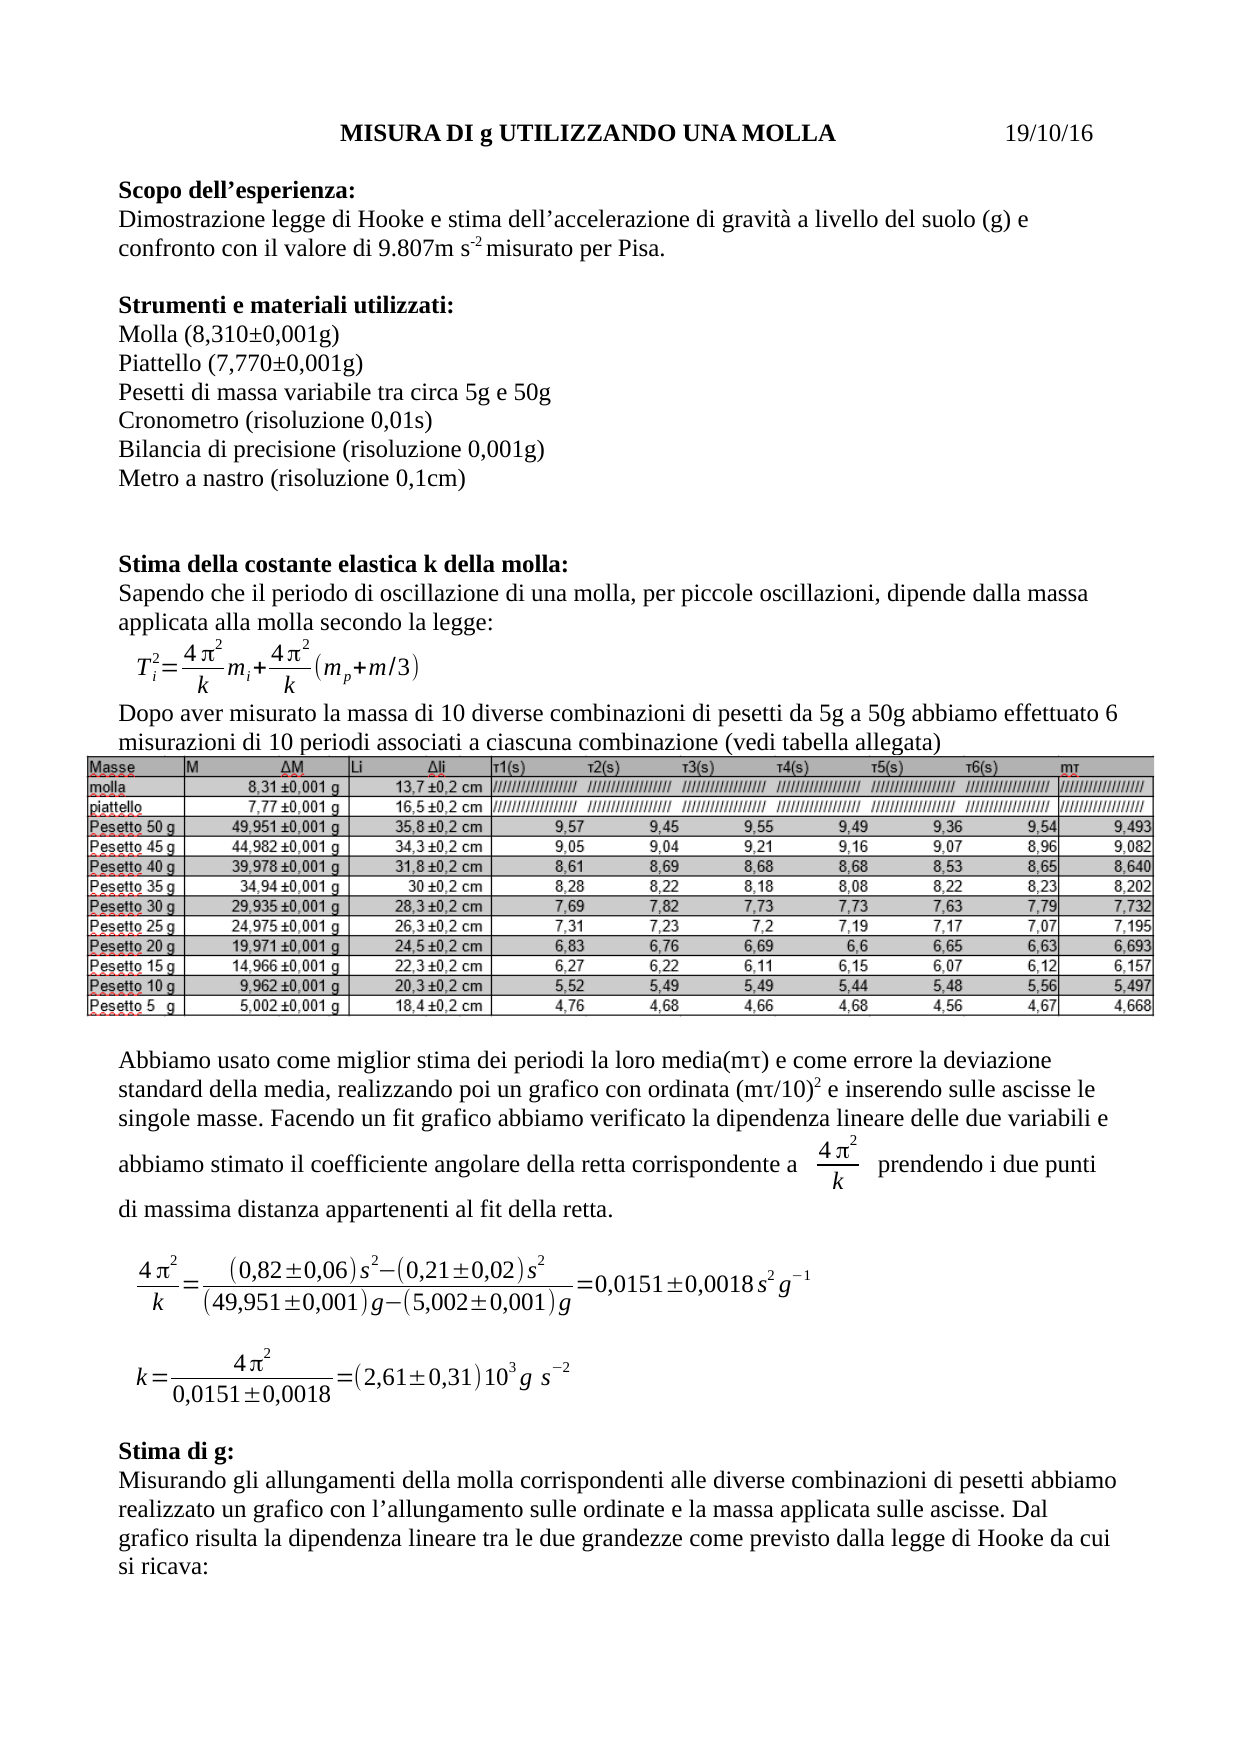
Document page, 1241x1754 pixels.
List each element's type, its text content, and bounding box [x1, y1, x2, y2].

text Strumenti e materiali utilizzati: [118, 291, 1122, 319]
text Abbiamo usato come miglior stima dei periodi la loro media(mτ) e come errore la deviazione standard della media, realizzando poi un grafico con ordinata (mτ/10)2 e inserendo sulle ascisse le singole masse. Facendo un fit grafico abbiamo verificato la dipendenza lineare delle due variabili e abbiamo stimato il coefficiente angolare della retta corrispondente aprendendo i due punti di massima distanza appartenenti al fit della retta. [118, 1046, 1122, 1223]
text Metro a nastro (risoluzione 0,1cm) [118, 463, 1122, 492]
text Stima di g: [118, 1436, 1122, 1465]
text Cronometro (risoluzione 0,01s) [118, 406, 1122, 434]
text Misurando gli allungamenti della molla corrispondenti alle diverse combinazioni di pesetti abbiamo realizzato un grafico con l’allungamento sulle ordinate e la massa applicata sulle ascisse. Dal grafico risulta la dipendenza lineare tra le due grandezze come previsto dalla legge di Hooke da cui si ricava: [118, 1465, 1122, 1580]
text Piattello (7,770±0,001g) [118, 348, 1122, 377]
picture [86, 755, 1155, 1017]
text Scopo dell’esperienza: [118, 176, 1122, 204]
text Dimostrazione legge di Hooke e stima dell’accelerazione di gravità a livello del suolo (g) e confronto con il valore di 9.807m s-2 misurato per Pisa. [118, 204, 1122, 262]
text Pesetti di massa variabile tra circa 5g e 50g [118, 377, 1122, 406]
text Dopo aver misurato la massa di 10 diverse combinazioni di pesetti da 5g a 50g abbiamo effettuato 6 misurazioni di 10 periodi associati a ciascuna combinazione (vedi tabella allegata) [118, 698, 1122, 755]
text Molla (8,310±0,001g) [118, 319, 1122, 348]
text MISURA DI g UTILIZZANDO UNA MOLLA 19/10/16 [118, 118, 1122, 147]
text Bilancia di precisione (risoluzione 0,001g) [118, 434, 1122, 463]
text Stima della costante elastica k della molla: [118, 549, 1122, 578]
text Sapendo che il periodo di oscillazione di una molla, per piccole oscillazioni, dipende dalla massa applicata alla molla secondo la legge: [118, 578, 1122, 636]
